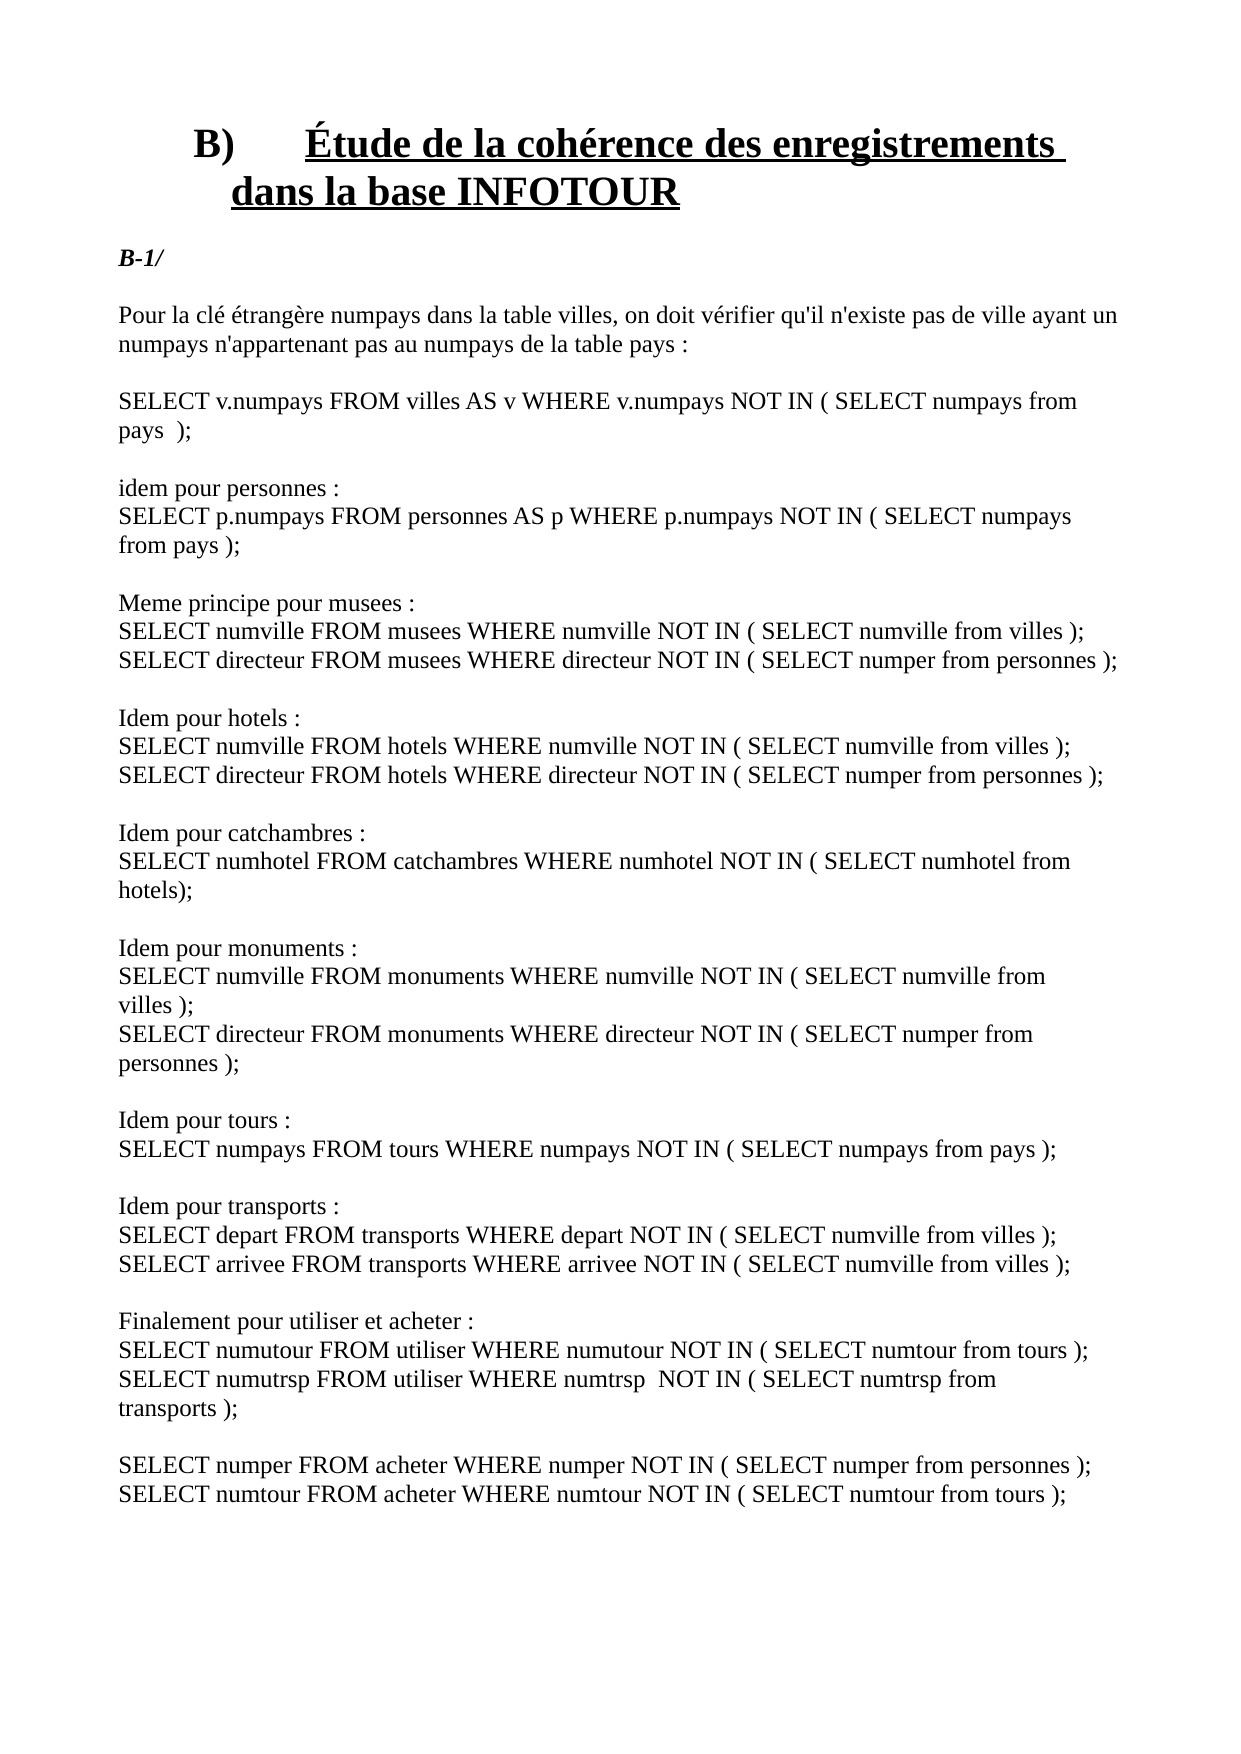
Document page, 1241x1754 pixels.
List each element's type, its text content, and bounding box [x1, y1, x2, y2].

text SELECT v.numpays FROM villes AS v WHERE v.numpays NOT IN ( SELECT numpays from pays ); [118, 386, 1122, 444]
text SELECT numville FROM musees WHERE numville NOT IN ( SELECT numville from villes ); [118, 616, 1122, 645]
text Pour la clé étrangère numpays dans la table villes, on doit vérifier qu'il n'existe pas de ville ayant un numpays n'appartenant pas au numpays de la table pays : [118, 300, 1122, 358]
text SELECT p.numpays FROM personnes AS p WHERE p.numpays NOT IN ( SELECT numpays from pays ); [118, 501, 1122, 559]
text SELECT directeur FROM hotels WHERE directeur NOT IN ( SELECT numper from personnes ); [118, 760, 1122, 789]
text Idem pour hotels : [118, 703, 1122, 731]
text idem pour personnes : [118, 473, 1122, 501]
text Idem pour transports : [118, 1191, 1122, 1220]
text SELECT numpays FROM tours WHERE numpays NOT IN ( SELECT numpays from pays ); [118, 1134, 1122, 1163]
text B-1/ [118, 243, 1122, 271]
text Idem pour tours : [118, 1105, 1122, 1134]
text Idem pour monuments : [118, 933, 1122, 961]
text SELECT numutour FROM utiliser WHERE numutour NOT IN ( SELECT numtour from tours ); [118, 1335, 1122, 1364]
text SELECT directeur FROM musees WHERE directeur NOT IN ( SELECT numper from personnes ); [118, 645, 1122, 674]
text Finalement pour utiliser et acheter : [118, 1306, 1122, 1335]
text Meme principe pour musees : [118, 588, 1122, 616]
text SELECT numhotel FROM catchambres WHERE numhotel NOT IN ( SELECT numhotel from hotels); [118, 846, 1122, 904]
text Idem pour catchambres : [118, 818, 1122, 846]
text SELECT arrivee FROM transports WHERE arrivee NOT IN ( SELECT numville from villes ); [118, 1249, 1122, 1278]
text SELECT numutrsp FROM utiliser WHERE numtrsp NOT IN ( SELECT numtrsp from transports ); [118, 1364, 1122, 1421]
text SELECT directeur FROM monuments WHERE directeur NOT IN ( SELECT numper from personnes ); [118, 1019, 1122, 1076]
text SELECT depart FROM transports WHERE depart NOT IN ( SELECT numville from villes ); [118, 1220, 1122, 1249]
list Étude de la cohérence des enregistrements dans la base INFOTOUR [193, 118, 1122, 214]
text SELECT numtour FROM acheter WHERE numtour NOT IN ( SELECT numtour from tours ); [118, 1479, 1122, 1508]
text SELECT numville FROM hotels WHERE numville NOT IN ( SELECT numville from villes ); [118, 731, 1122, 760]
text SELECT numville FROM monuments WHERE numville NOT IN ( SELECT numville from villes ); [118, 961, 1122, 1019]
text SELECT numper FROM acheter WHERE numper NOT IN ( SELECT numper from personnes ); [118, 1450, 1122, 1479]
